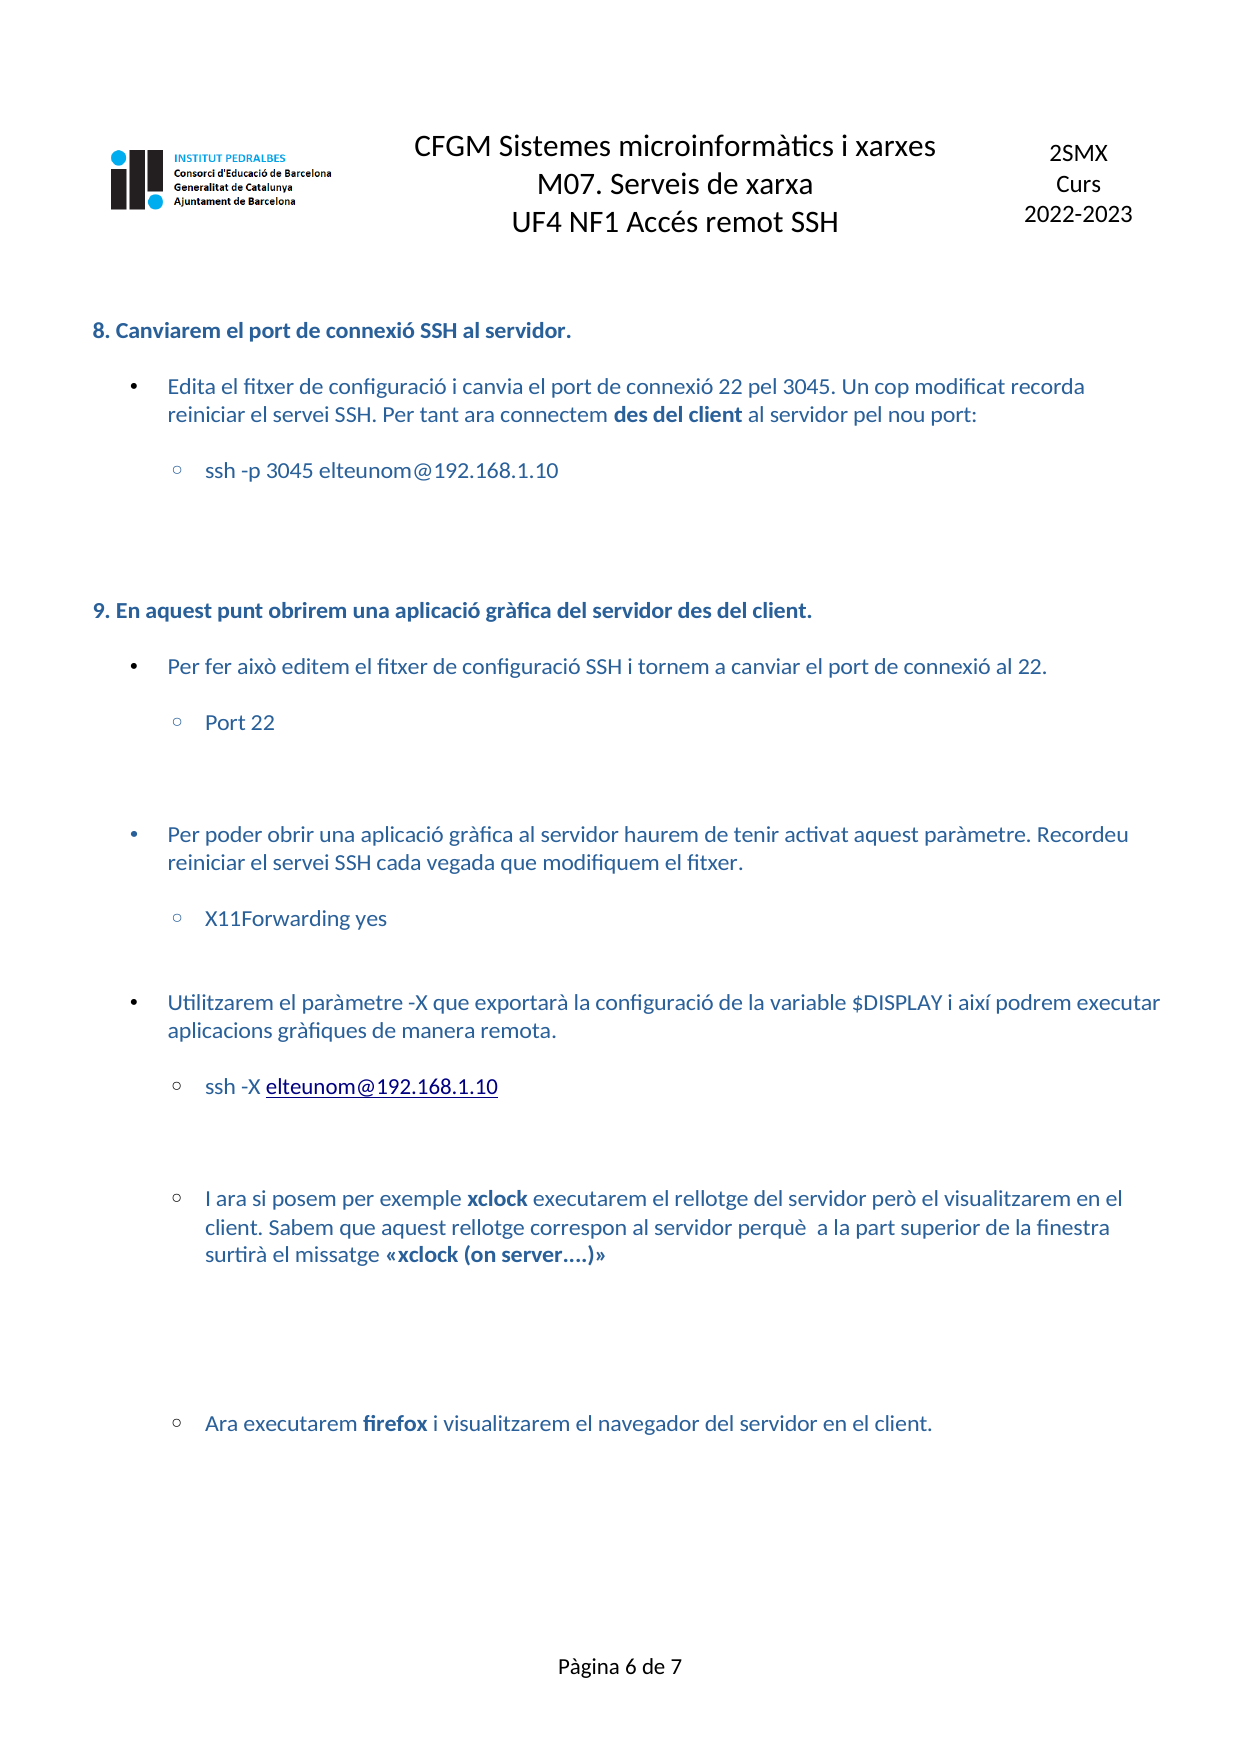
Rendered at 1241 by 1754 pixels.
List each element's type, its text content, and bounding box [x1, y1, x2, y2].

list I ara si posem per exemple xclock executarem el rellotge del servidor però el visualitzarem en el client. Sabem que aquest rellotge correspon al servidor perquè a la part superior de la finestra surtirà el missatge «xclock (on server....)» [167, 1184, 1162, 1269]
list Ara executarem firefox i visualitzarem el navegador del servidor en el client. [167, 1409, 1162, 1437]
list Utilitzarem el paràmetre -X que exportarà la configuració de la variable $DISPLAY i així podrem executar aplicacions gràfiques de manera remota. [130, 988, 1162, 1044]
list ssh -p 3045 elteunom@192.168.1.10 [167, 456, 1162, 484]
list ssh -X elteunom@192.168.1.10 [167, 1072, 1162, 1101]
list Port 22 [167, 708, 1162, 736]
text 9. En aquest punt obrirem una aplicació gràfica del servidor des del client. [92, 596, 1148, 624]
list Edita el fitxer de configuració i canvia el port de connexió 22 pel 3045. Un cop modificat recorda reiniciar el servei SSH. Per tant ara connectem des del client al servidor pel nou port: [130, 372, 1162, 428]
list X11Forwarding yes [167, 904, 1162, 932]
text 8. Canviarem el port de connexió SSH al servidor. [92, 316, 1148, 344]
list Per poder obrir una aplicació gràfica al servidor haurem de tenir activat aquest paràmetre. Recordeu reiniciar el servei SSH cada vegada que modifiquem el fitxer. [130, 820, 1162, 876]
list Per fer això editem el fitxer de configuració SSH i tornem a canviar el port de connexió al 22. [130, 652, 1162, 680]
picture [107, 148, 338, 213]
